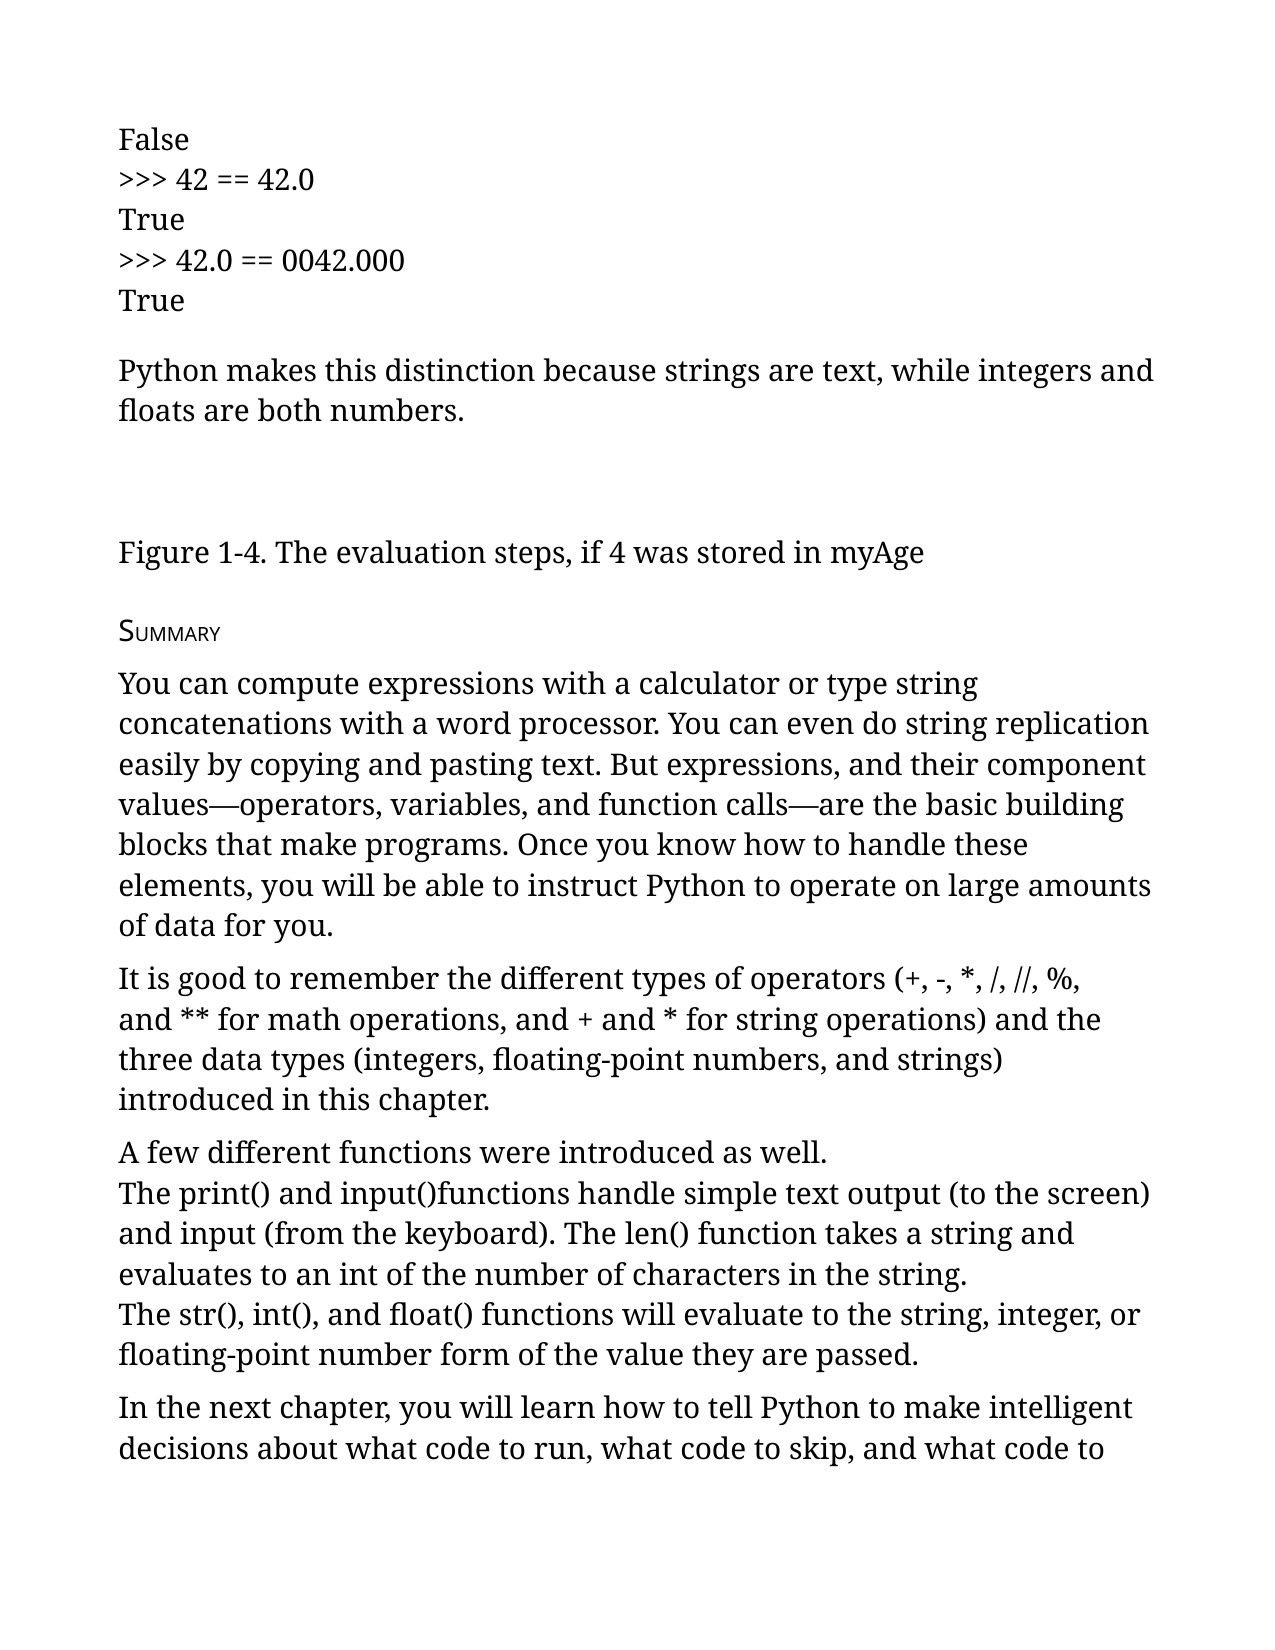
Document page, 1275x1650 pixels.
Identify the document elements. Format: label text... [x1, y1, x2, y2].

text Figure 1-4. The evaluation steps, if 4 was stored in myAge [118, 531, 1157, 572]
text >>> 42 == 42.0 [118, 158, 1157, 199]
text In the next chapter, you will learn how to tell Python to make intelligent decisions about what code to run, what code to skip, and what code to [118, 1387, 1157, 1468]
text True [118, 280, 1157, 320]
text Python makes this distinction because strings are text, while integers and floats are both numbers. [118, 350, 1157, 431]
text You can compute expressions with a calculator or type string concatenations with a word processor. You can even do string replication easily by copying and pasting text. But expressions, and their component values—operators, variables, and function calls—are the basic building blocks that make programs. Once you know how to handle these elements, you will be able to instruct Python to operate on large amounts of data for you. [118, 662, 1157, 945]
text False [118, 118, 1157, 158]
text A few different functions were introduced as well. The print() and input()functions handle simple text output (to the screen) and input (from the keyboard). The len() function takes a string and evaluates to an int of the number of characters in the string. The str(), int(), and float() functions will evaluate to the string, integer, or floating-point number form of the value they are passed. [118, 1132, 1157, 1374]
text True [118, 199, 1157, 239]
subtitle Summary [118, 609, 1157, 650]
text >>> 42.0 == 0042.000 [118, 239, 1157, 280]
text It is good to remember the different types of operators (+, -, *, /, //, %, and ** for math operations, and + and * for string operations) and the three data types (integers, floating-point numbers, and strings) introduced in this chapter. [118, 958, 1157, 1119]
